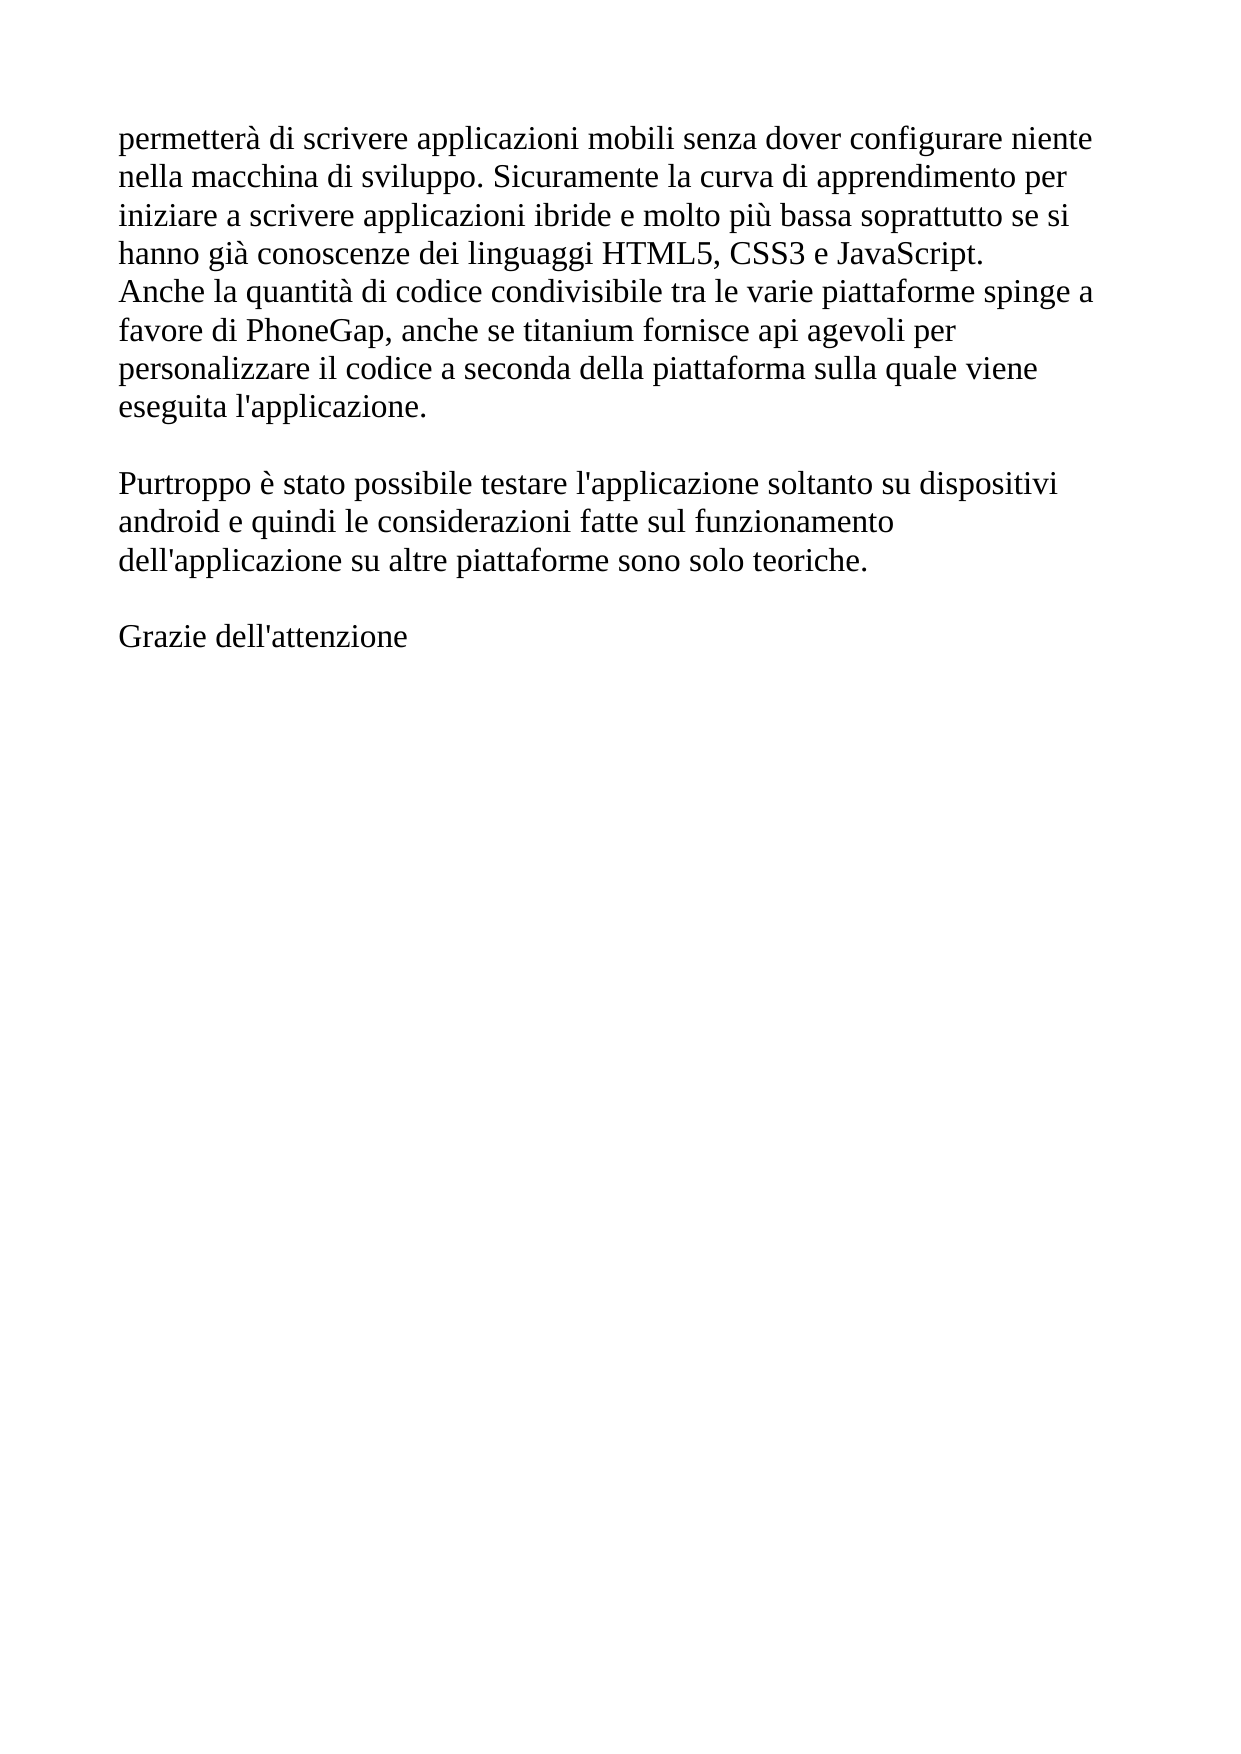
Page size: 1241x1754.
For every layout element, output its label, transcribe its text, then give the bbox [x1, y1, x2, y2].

text Purtroppo è stato possibile testare l'applicazione soltanto su dispositivi android e quindi le considerazioni fatte sul funzionamento dell'applicazione su altre piattaforme sono solo teoriche. [118, 463, 1122, 578]
text Grazie dell'attenzione [118, 616, 1122, 655]
text permetterà di scrivere applicazioni mobili senza dover configurare niente nella macchina di sviluppo. Sicuramente la curva di apprendimento per iniziare a scrivere applicazioni ibride e molto più bassa soprattutto se si hanno già conoscenze dei linguaggi HTML5, CSS3 e JavaScript. [118, 118, 1122, 271]
text Anche la quantità di codice condivisibile tra le varie piattaforme spinge a favore di PhoneGap, anche se titanium fornisce api agevoli per personalizzare il codice a seconda della piattaforma sulla quale viene eseguita l'applicazione. [118, 271, 1122, 425]
